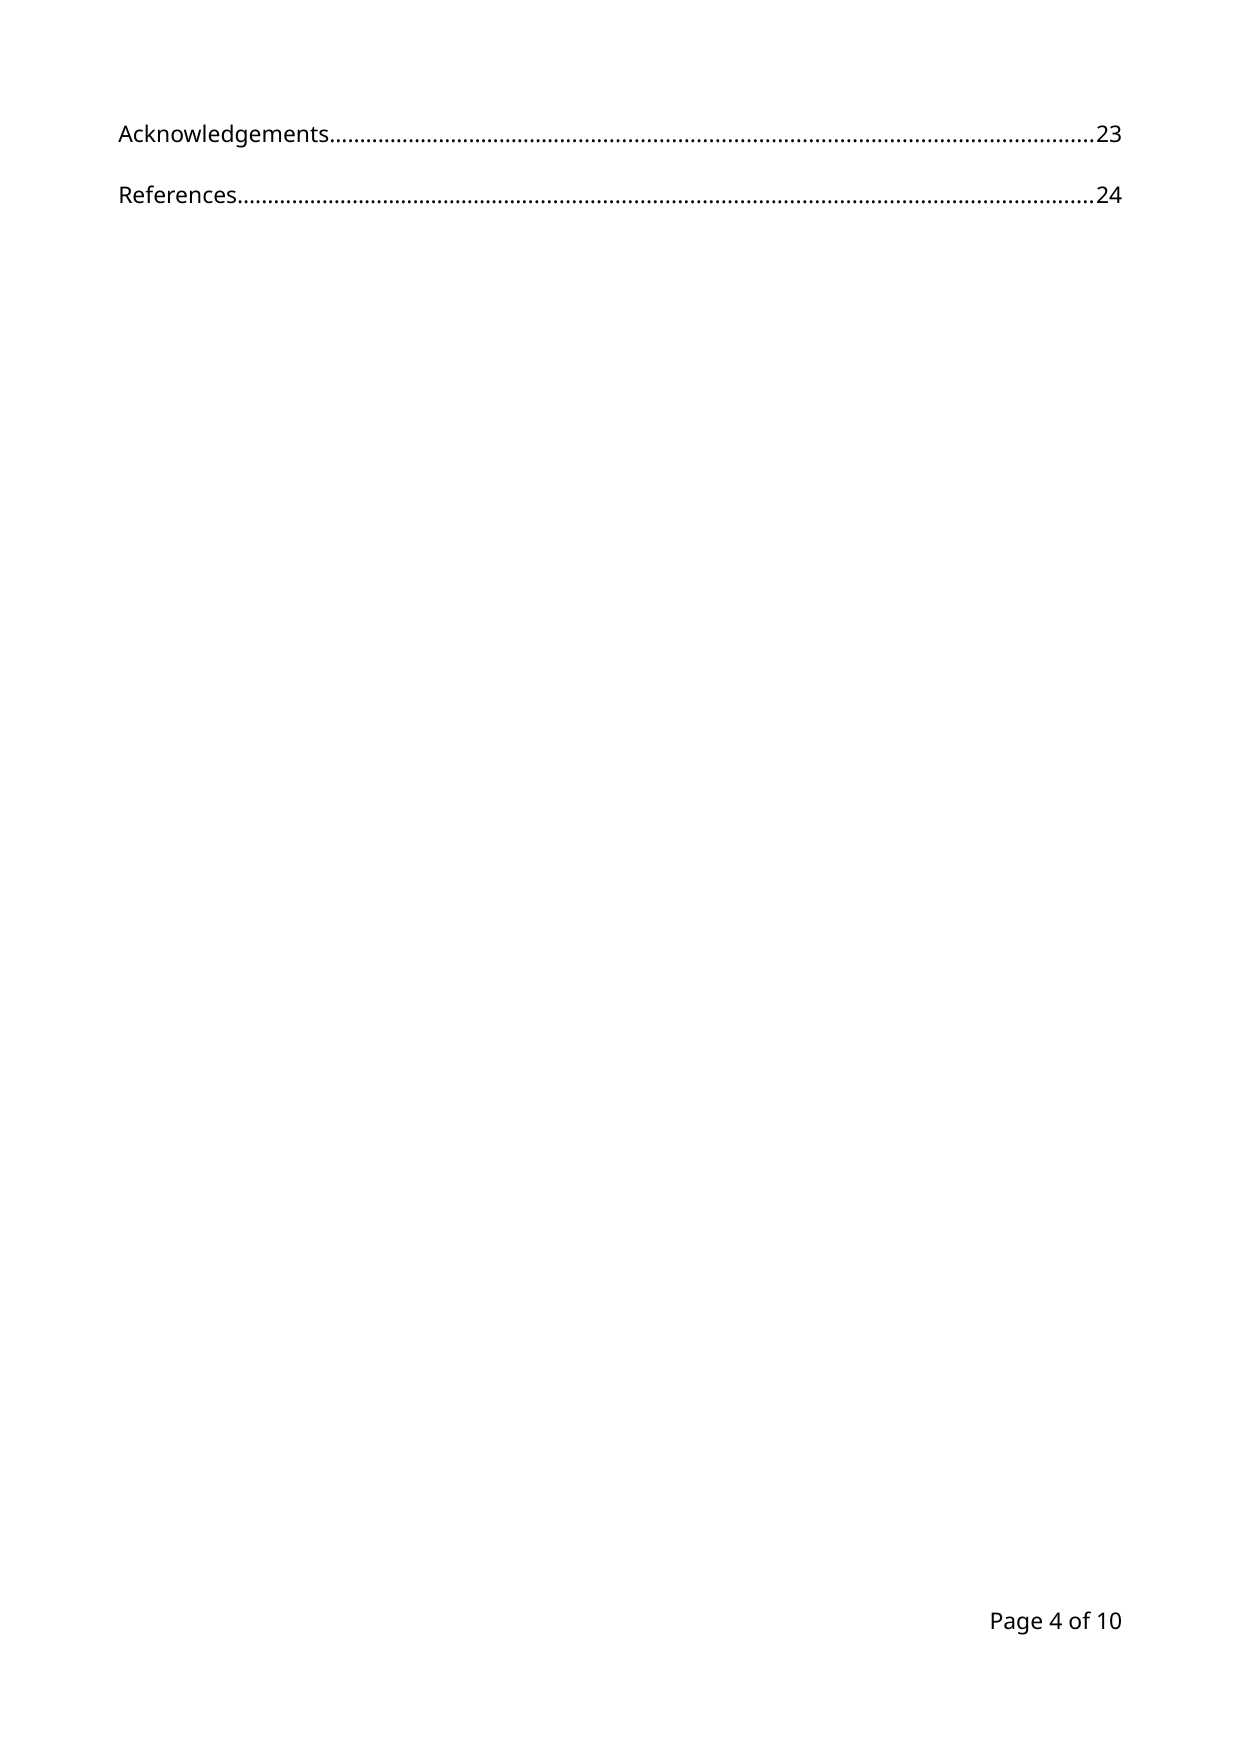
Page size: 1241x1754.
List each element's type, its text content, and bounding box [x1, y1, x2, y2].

text Acknowledgements 23 [118, 118, 1122, 149]
text References 24 [118, 179, 1122, 210]
